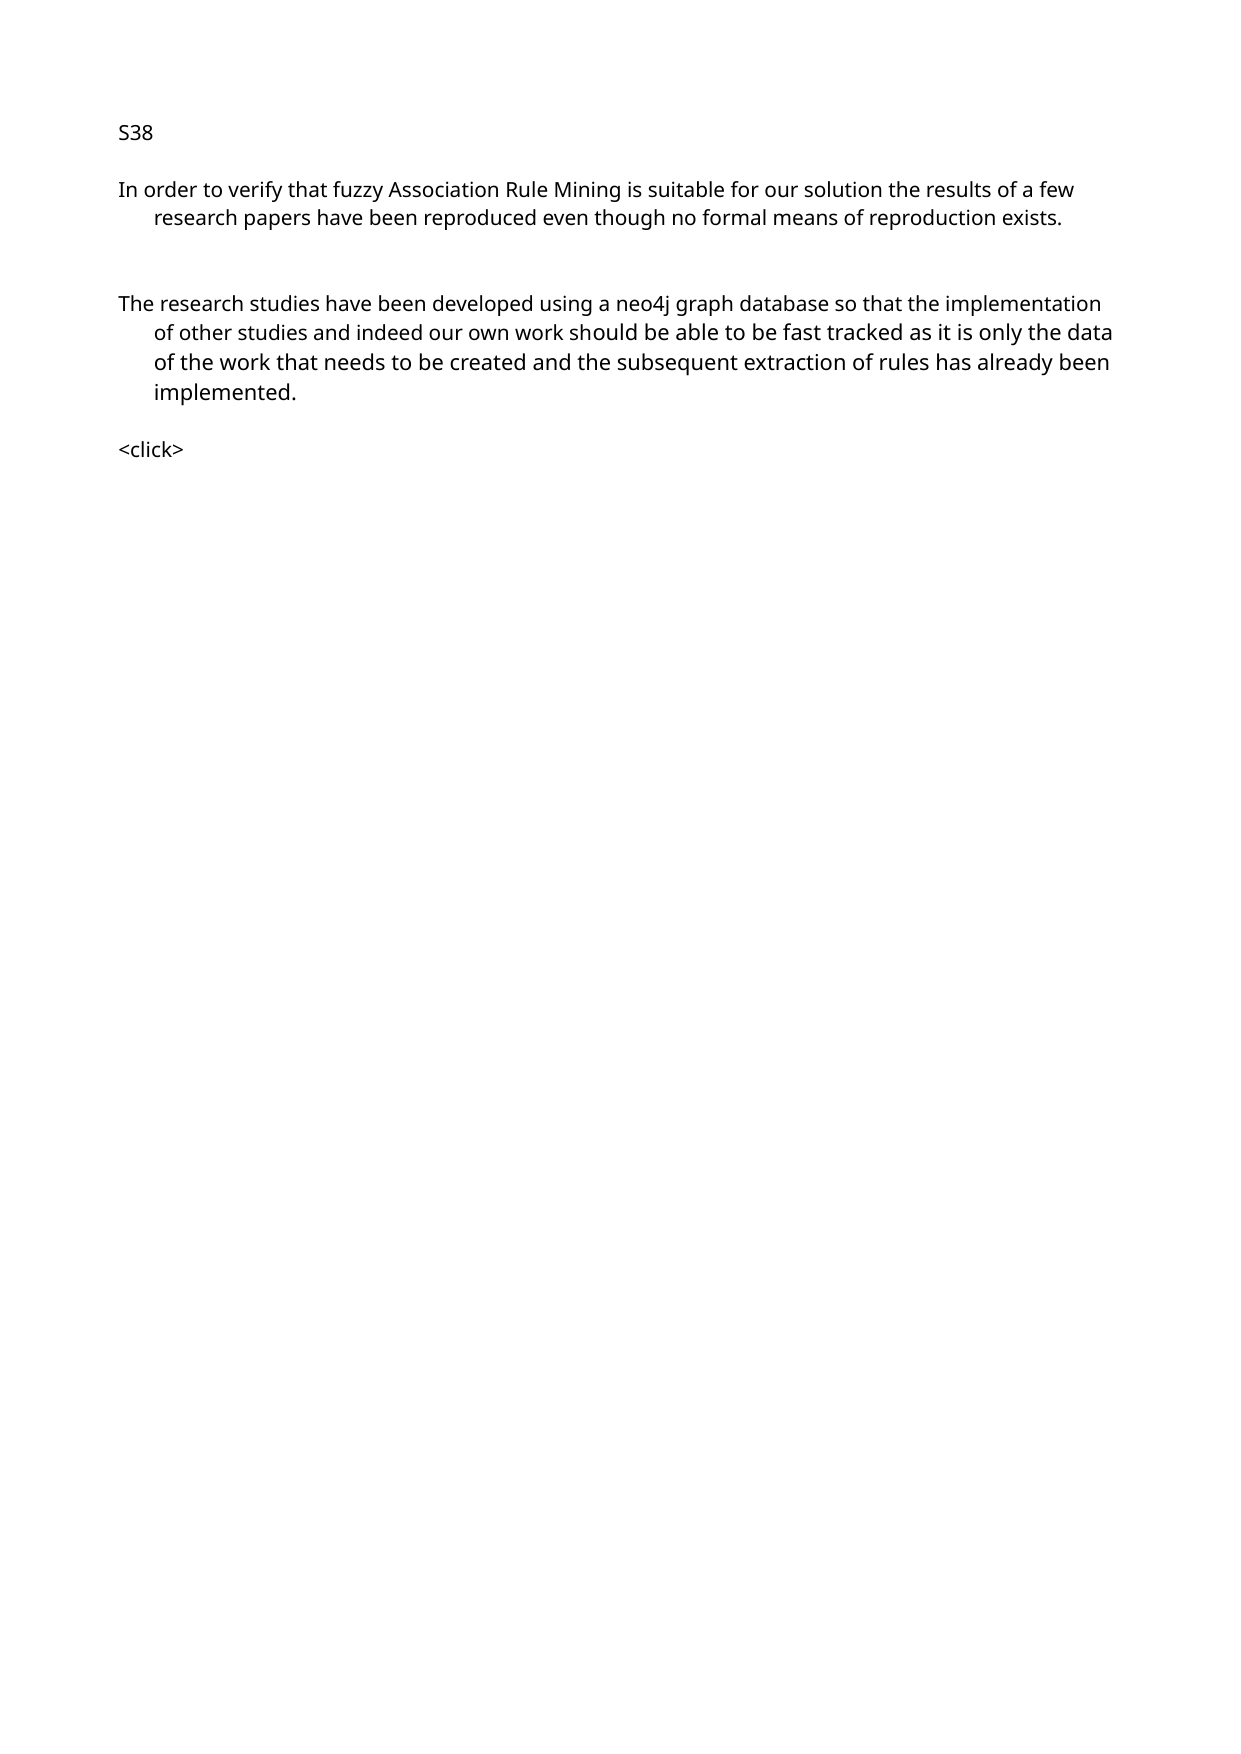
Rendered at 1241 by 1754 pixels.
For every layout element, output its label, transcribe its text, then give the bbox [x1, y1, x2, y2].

text S38 [118, 118, 1122, 147]
text In order to verify that fuzzy Association Rule Mining is suitable for our solution the results of a few research papers have been reproduced even though no formal means of reproduction exists. [118, 175, 1122, 232]
text The research studies have been developed using a neo4j graph database so that the implementation of other studies and indeed our own work should be able to be fast tracked as it is only the data of the work that needs to be created and the subsequent extraction of rules has already been implemented. [118, 289, 1122, 406]
text <click> [118, 435, 1122, 463]
